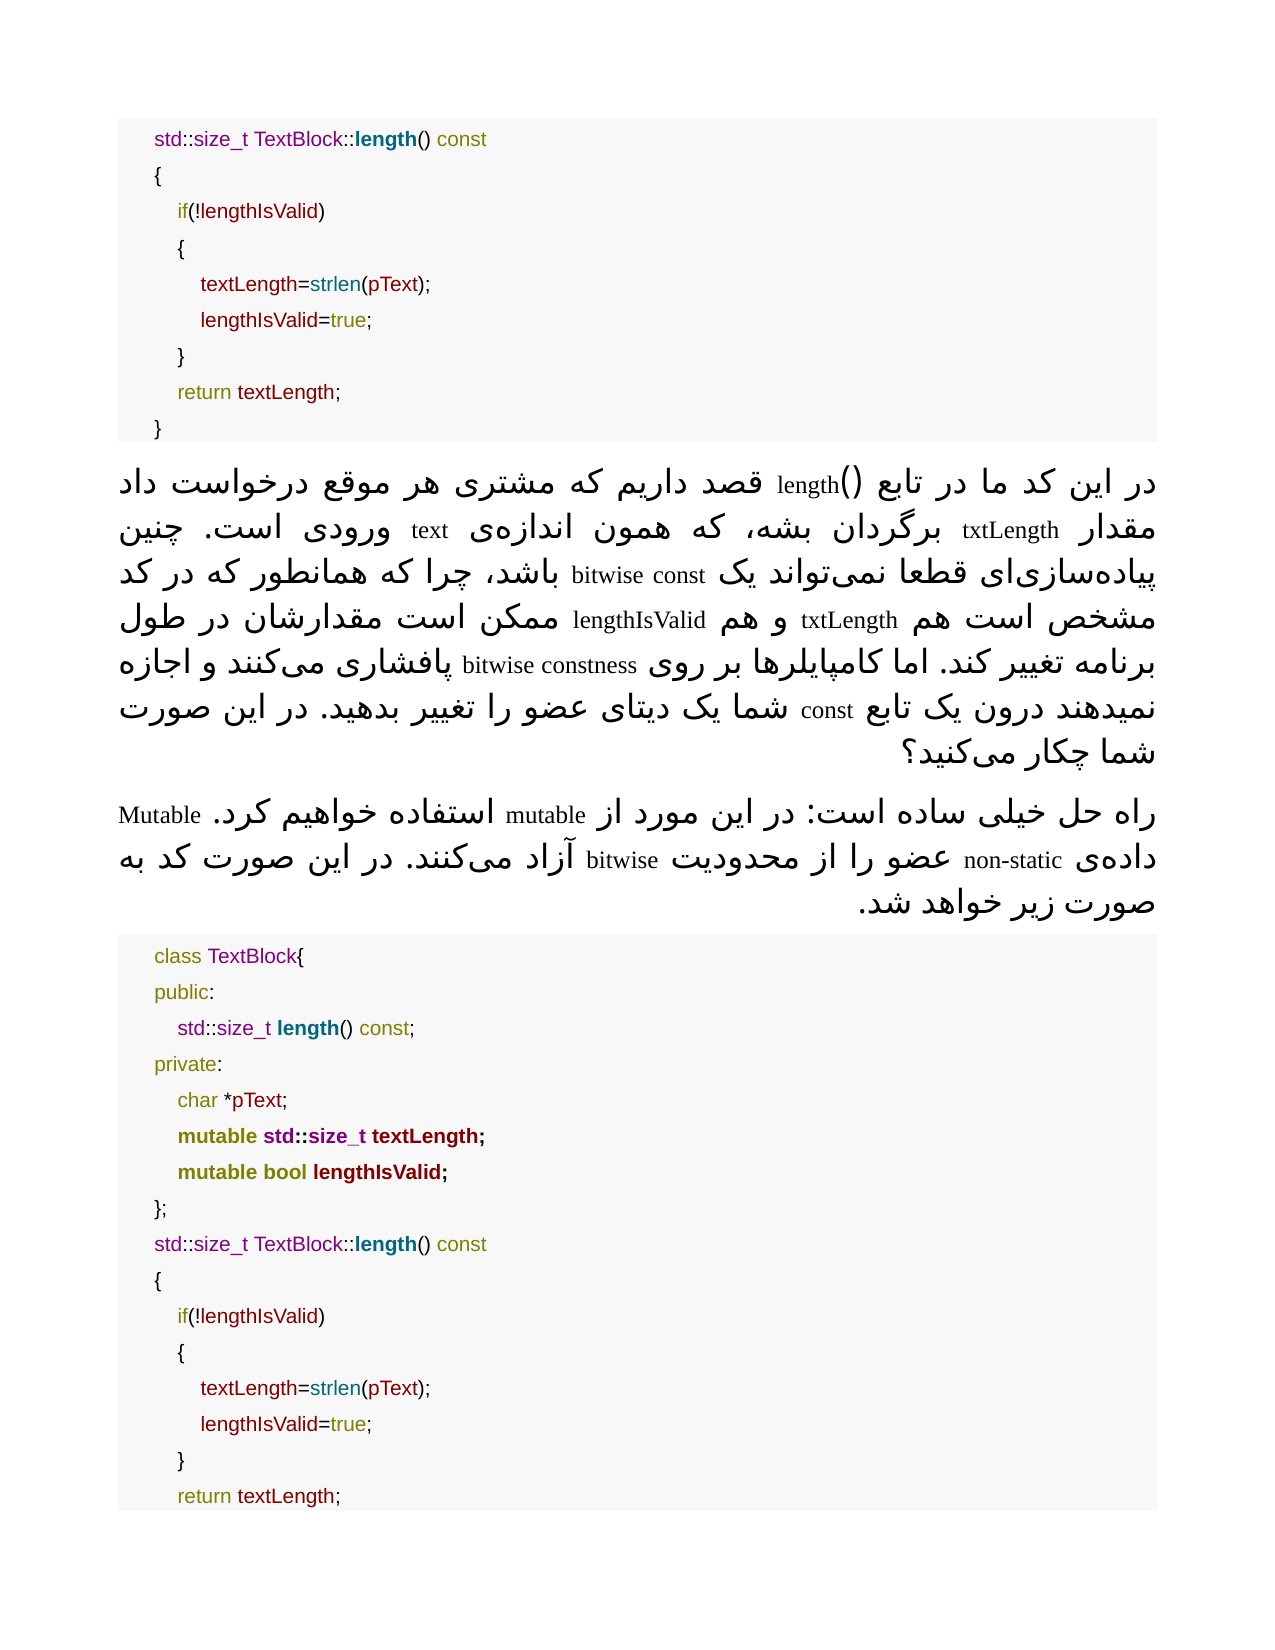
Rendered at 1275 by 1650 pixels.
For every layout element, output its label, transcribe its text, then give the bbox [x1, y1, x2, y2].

text }; [118, 1187, 1157, 1223]
text textLength=strlen(pText); [118, 262, 1157, 298]
text std::size_t TextBlock::length() const [118, 1223, 1157, 1259]
text { [118, 1331, 1157, 1367]
text lengthIsValid=true; [118, 298, 1157, 334]
text return textLength; [118, 1475, 1157, 1511]
text } [118, 334, 1157, 370]
text char *pText; [118, 1079, 1157, 1115]
text if(!lengthIsValid) [118, 190, 1157, 226]
text public: [118, 971, 1157, 1007]
text std::size_t TextBlock::length() const [118, 118, 1157, 154]
text if(!lengthIsValid) [118, 1295, 1157, 1331]
text lengthIsValid=true; [118, 1403, 1157, 1439]
text راه حل خیلی ساده است: در این مورد از mutable استفاده خواهیم کرد. Mutable داده‌ی non-static عضو را از محدودیت bitwise آزاد می‌کنند. در این صورت کد به صورت زیر خواهد شد. [118, 787, 1157, 922]
text } [118, 406, 1157, 442]
text textLength=strlen(pText); [118, 1367, 1157, 1403]
text { [118, 154, 1157, 190]
text { [118, 226, 1157, 262]
text } [118, 1439, 1157, 1475]
text class TextBlock{ [118, 934, 1157, 971]
text mutable std::size_t textLength; [118, 1115, 1157, 1151]
text در این کد ما در تابع ()length قصد داریم که مشتری هر موقع درخواست داد مقدار txtLength برگردان بشه، که همون اندازه‌ی text ورودی است. چنین پیاده‌سازی‌ای قطعا نمی‌تواند یک bitwise const باشد، چرا که همانطور که در کد مشخص است هم txtLength و هم lengthIsValid ممکن است مقدارشان در طول برنامه تغییر کند. اما کامپایلر‌ها بر روی bitwise constness پافشاری می‌کنند و اجازه‌ نمیدهند درون یک تابع const شما یک دیتا‌ی عضو را تغییر بدهید. در این صورت شما چکار می‌کنید؟ [118, 457, 1157, 772]
text private: [118, 1043, 1157, 1079]
text return textLength; [118, 370, 1157, 406]
text mutable bool lengthIsValid; [118, 1151, 1157, 1187]
text std::size_t length() const; [118, 1007, 1157, 1043]
text { [118, 1259, 1157, 1295]
